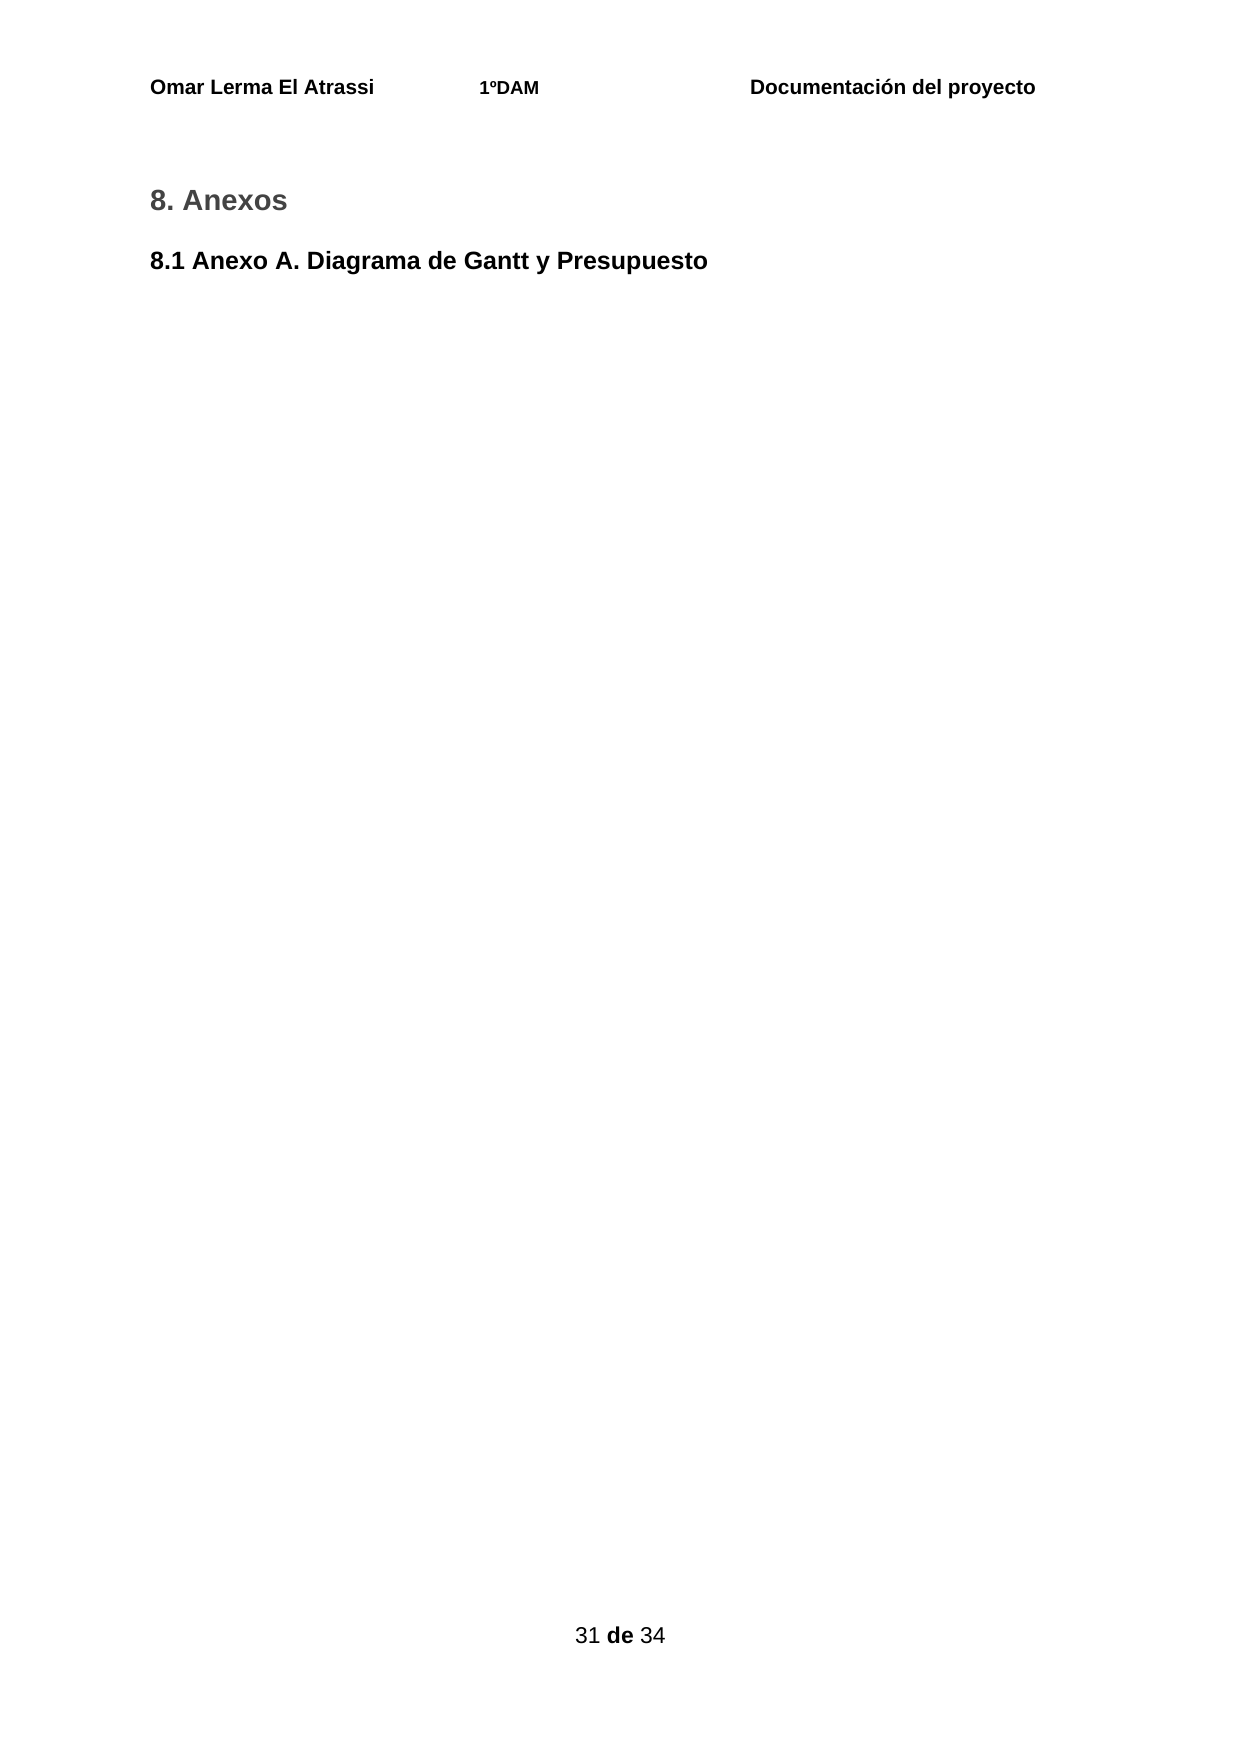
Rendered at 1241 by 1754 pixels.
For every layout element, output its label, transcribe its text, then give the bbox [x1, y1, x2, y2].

subtitle 8.1 Anexo A. Diagrama de Gantt y Presupuesto [150, 246, 1090, 275]
subtitle 8. Anexos [150, 183, 1090, 217]
